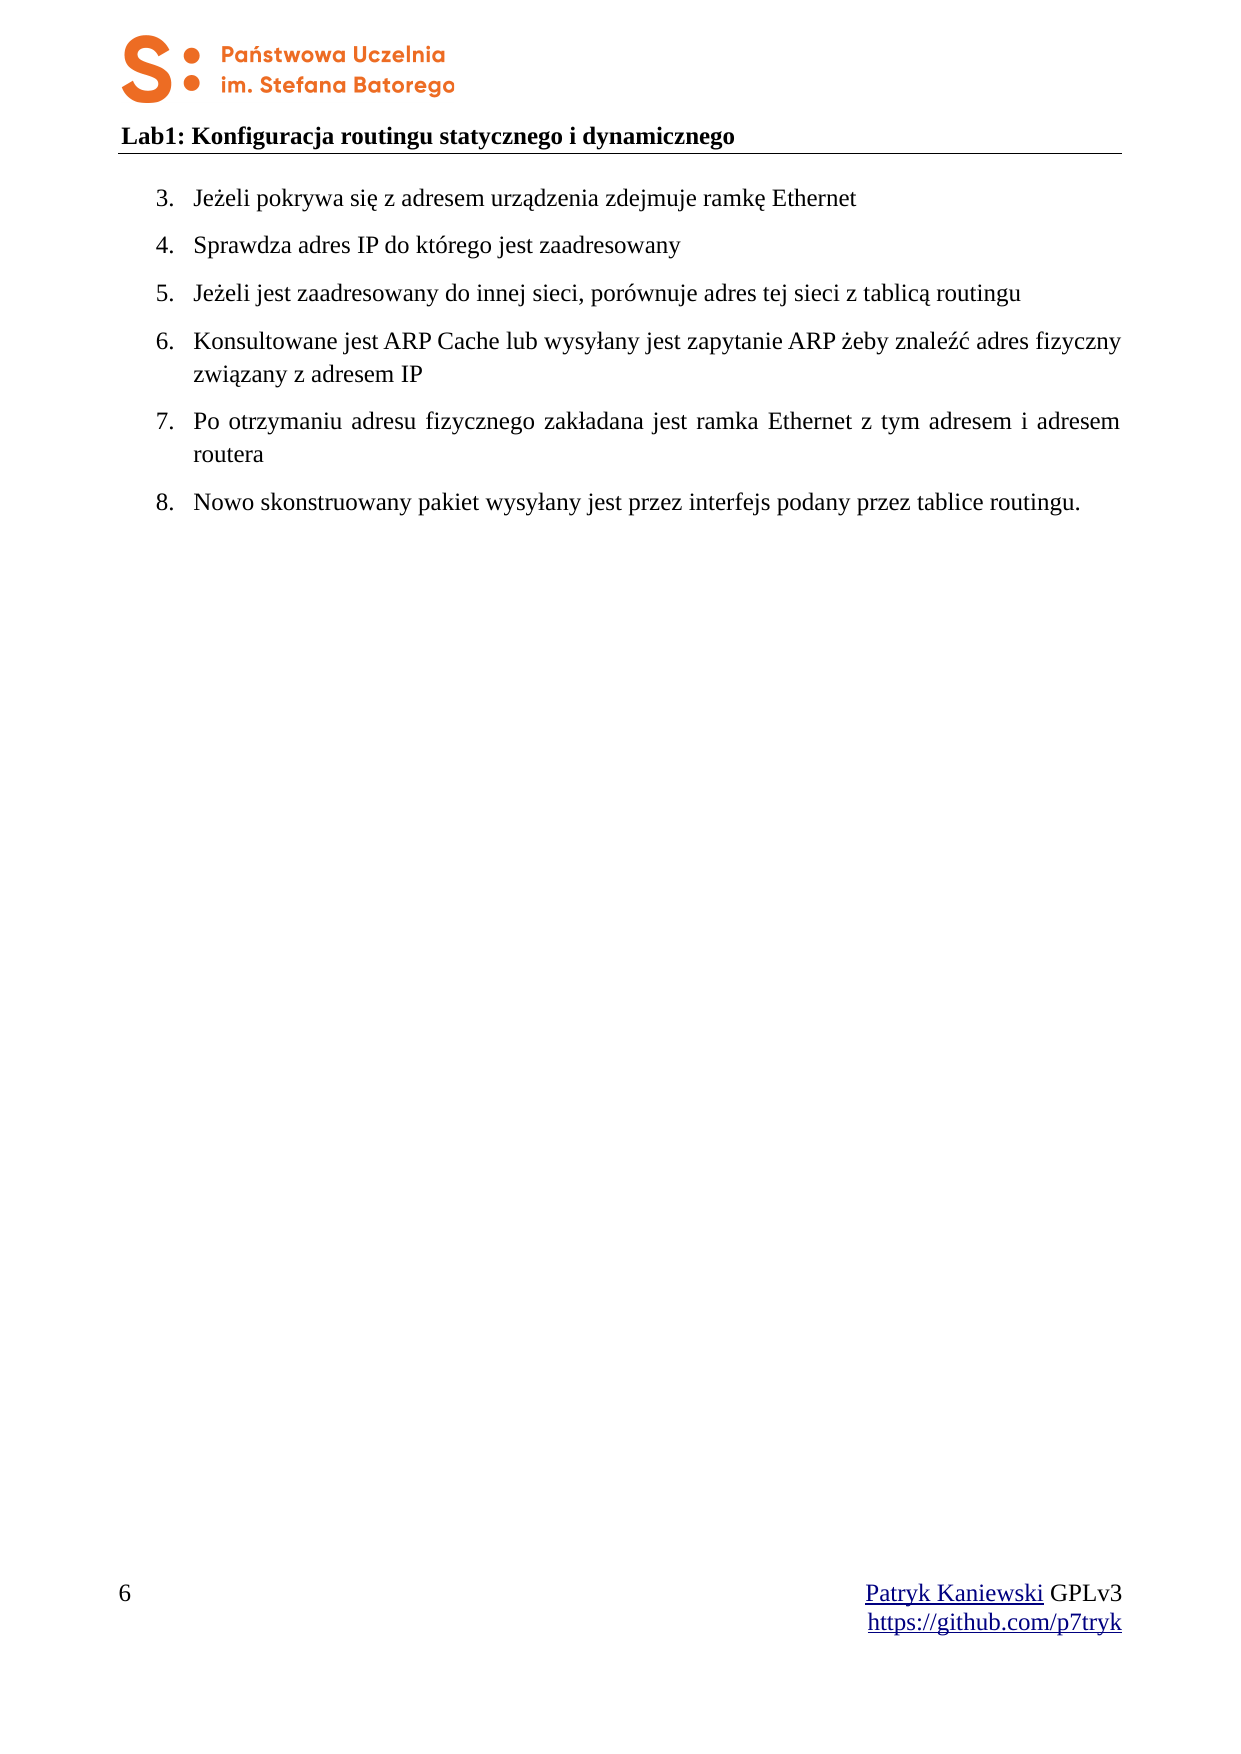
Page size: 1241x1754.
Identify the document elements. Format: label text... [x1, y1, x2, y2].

picture [121, 35, 455, 103]
list Konsultowane jest ARP Cache lub wysyłany jest zapytanie ARP żeby znaleźć adres fizyczny związany z adresem IP [156, 326, 1122, 388]
list Jeżeli jest zaadresowany do innej sieci, porównuje adres tej sieci z tablicą routingu [156, 278, 1122, 307]
list Po otrzymaniu adresu fizycznego zakładana jest ramka Ethernet z tym adresem i adresem routera [156, 406, 1122, 468]
list Nowo skonstruowany pakiet wysyłany jest przez interfejs podany przez tablice routingu. [156, 487, 1122, 516]
list Jeżeli pokrywa się z adresem urządzenia zdejmuje ramkę Ethernet [156, 183, 1122, 212]
list Sprawdza adres IP do którego jest zaadresowany [156, 231, 1122, 259]
